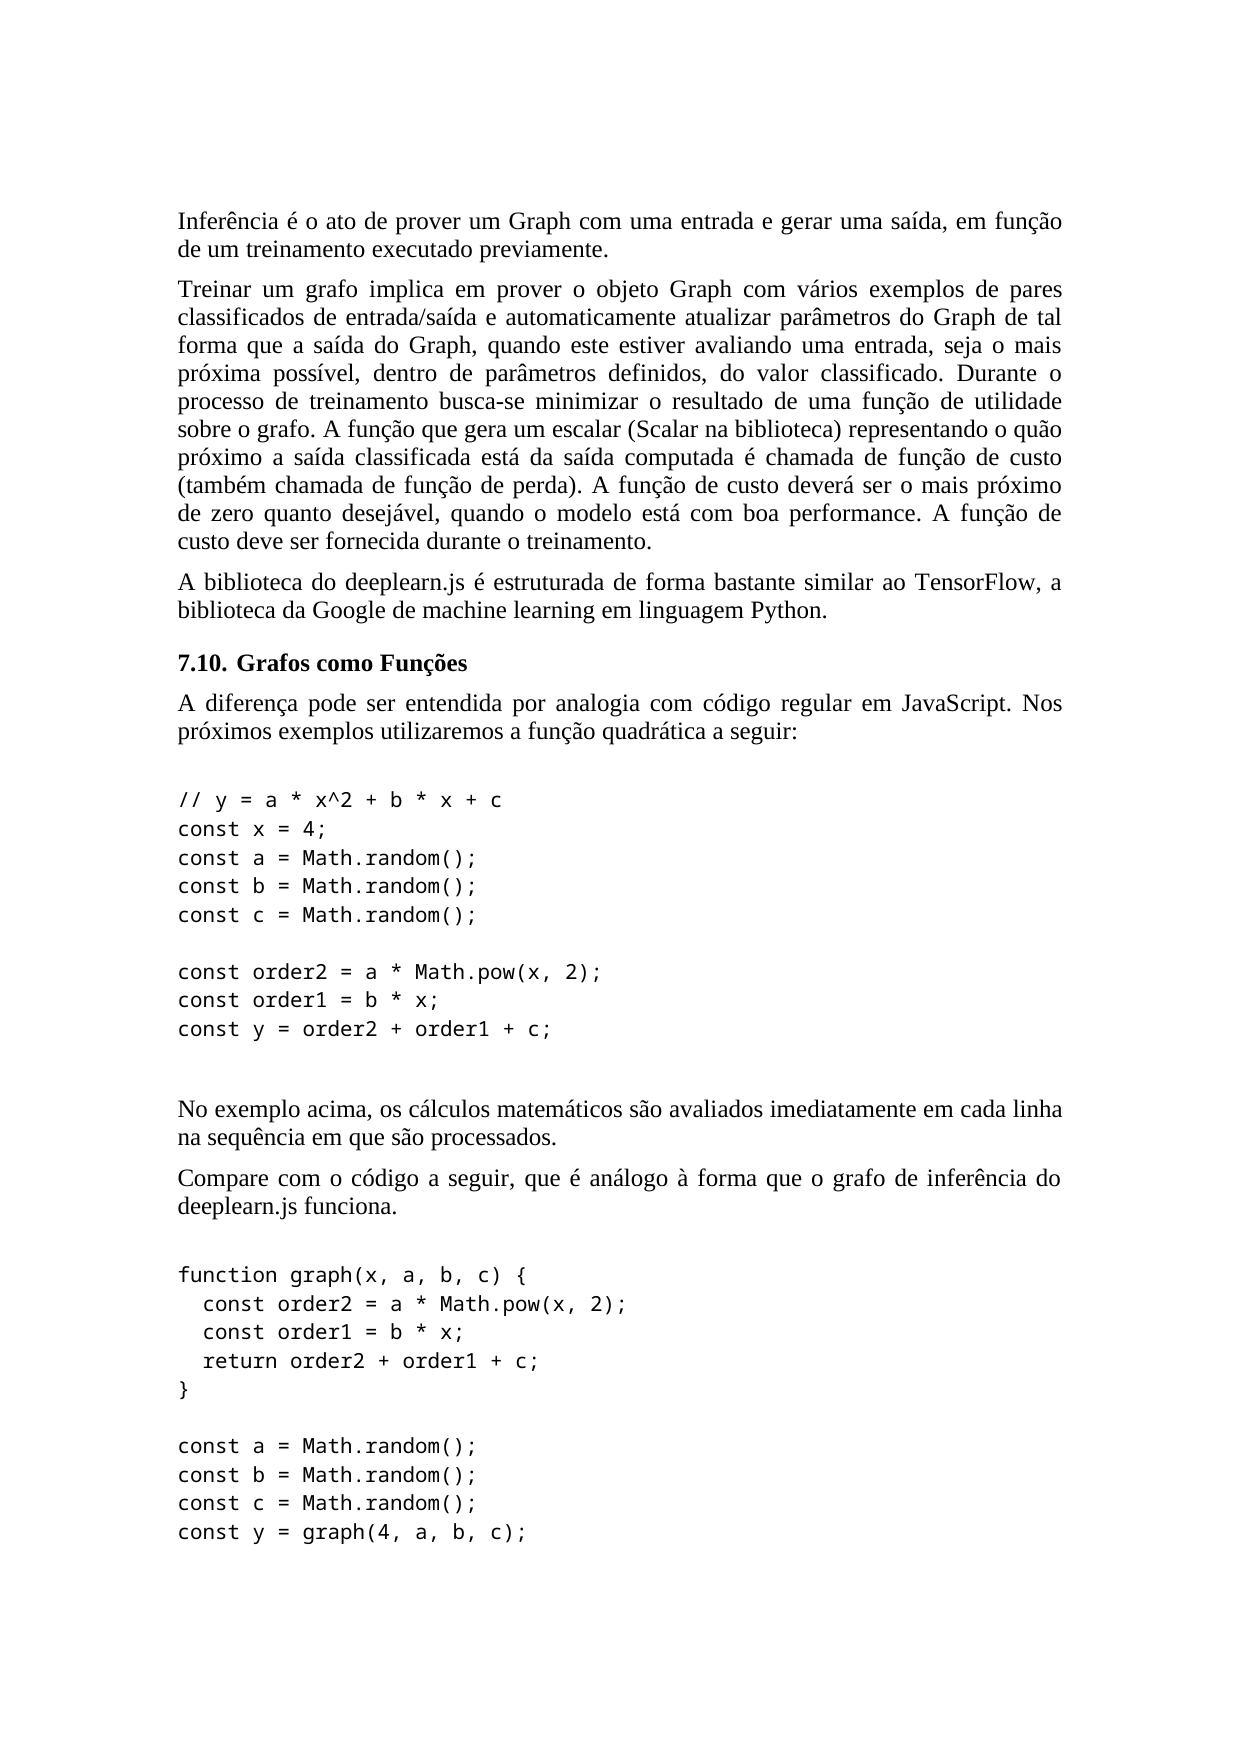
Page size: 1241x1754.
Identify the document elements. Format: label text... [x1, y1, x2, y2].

text const y = graph(4, a, b, c); [177, 1517, 1063, 1545]
text const c = Math.random(); [177, 899, 1063, 928]
text } [177, 1374, 1063, 1403]
text const y = order2 + order1 + c; [177, 1014, 1063, 1042]
title Grafos como Funções [177, 648, 1063, 677]
text function graph(x, a, b, c) { [177, 1260, 1063, 1288]
text const b = Math.random(); [177, 1460, 1063, 1488]
text const b = Math.random(); [177, 871, 1063, 899]
text Treinar um grafo implica em prover o objeto Graph com vários exemplos de pares classificados de entrada/saída e automaticamente atualizar parâmetros do Graph de tal forma que a saída do Graph, quando este estiver avaliando uma entrada, seja o mais próxima possível, dentro de parâmetros definidos, do valor classificado. Durante o processo de treinamento busca-se minimizar o resultado de uma função de utilidade sobre o grafo. A função que gera um escalar (Scalar na biblioteca) representando o quão próximo a saída classificada está da saída computada é chamada de função de custo (também chamada de função de perda). A função de custo deverá ser o mais próximo de zero quanto desejável, quando o modelo está com boa performance. A função de custo deve ser fornecida durante o treinamento. [177, 275, 1063, 555]
text Inferência é o ato de prover um Graph com uma entrada e gerar uma saída, em função de um treinamento executado previamente. [177, 207, 1063, 263]
text Compare com o código a seguir, que é análogo à forma que o grafo de inferência do deeplearn.js funciona. [177, 1163, 1063, 1219]
text const order1 = b * x; [177, 985, 1063, 1014]
text A diferença pode ser entendida por analogia com código regular em JavaScript. Nos próximos exemplos utilizaremos a função quadrática a seguir: [177, 689, 1063, 745]
text const c = Math.random(); [177, 1488, 1063, 1517]
text // y = a * x^2 + b * x + c [177, 785, 1063, 814]
text const a = Math.random(); [177, 842, 1063, 871]
text const order2 = a * Math.pow(x, 2); [177, 1288, 1063, 1317]
text A biblioteca do deeplearn.js é estruturada de forma bastante similar ao TensorFlow, a biblioteca da Google de machine learning em linguagem Python. [177, 568, 1063, 624]
text const a = Math.random(); [177, 1431, 1063, 1460]
text const order1 = b * x; [177, 1317, 1063, 1346]
text const order2 = a * Math.pow(x, 2); [177, 957, 1063, 985]
text return order2 + order1 + c; [177, 1346, 1063, 1374]
text No exemplo acima, os cálculos matemáticos são avaliados imediatamente em cada linha na sequência em que são processados. [177, 1095, 1063, 1151]
text const x = 4; [177, 814, 1063, 842]
